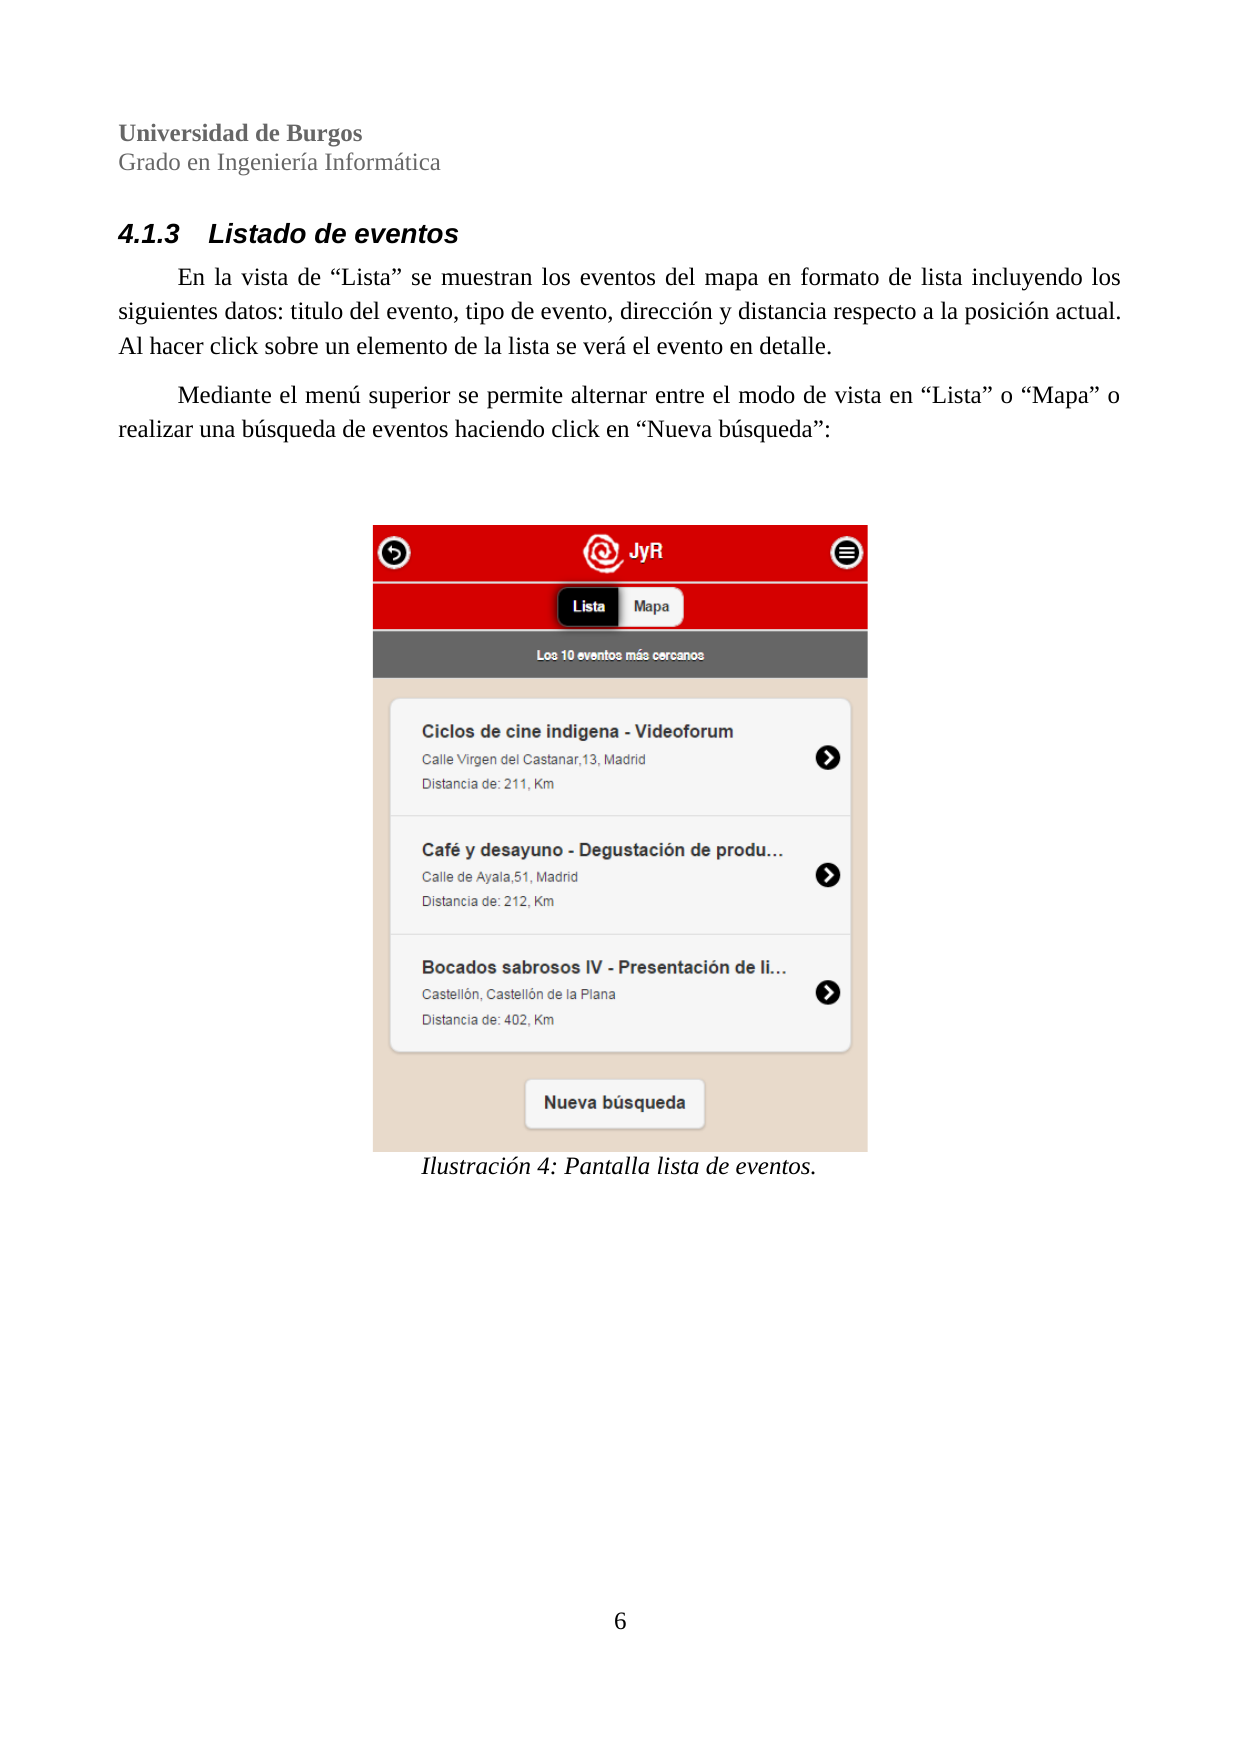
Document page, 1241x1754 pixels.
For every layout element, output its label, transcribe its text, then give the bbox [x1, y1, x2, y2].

text Ilustración 4: Pantalla lista de eventos. [373, 1152, 867, 1180]
picture [372, 525, 868, 1152]
text En la vista de “Lista” se muestran los eventos del mapa en formato de lista incluyendo los siguientes datos: titulo del evento, tipo de evento, dirección y distancia respecto a la posición actual. Al hacer click sobre un elemento de la lista se verá el evento en detalle. [118, 262, 1122, 360]
text Mediante el menú superior se permite alternar entre el modo de vista en “Lista” o “Mapa” o realizar una búsqueda de eventos haciendo click en “Nueva búsqueda”: [118, 380, 1122, 443]
subtitle Listado de eventos [118, 218, 1122, 249]
